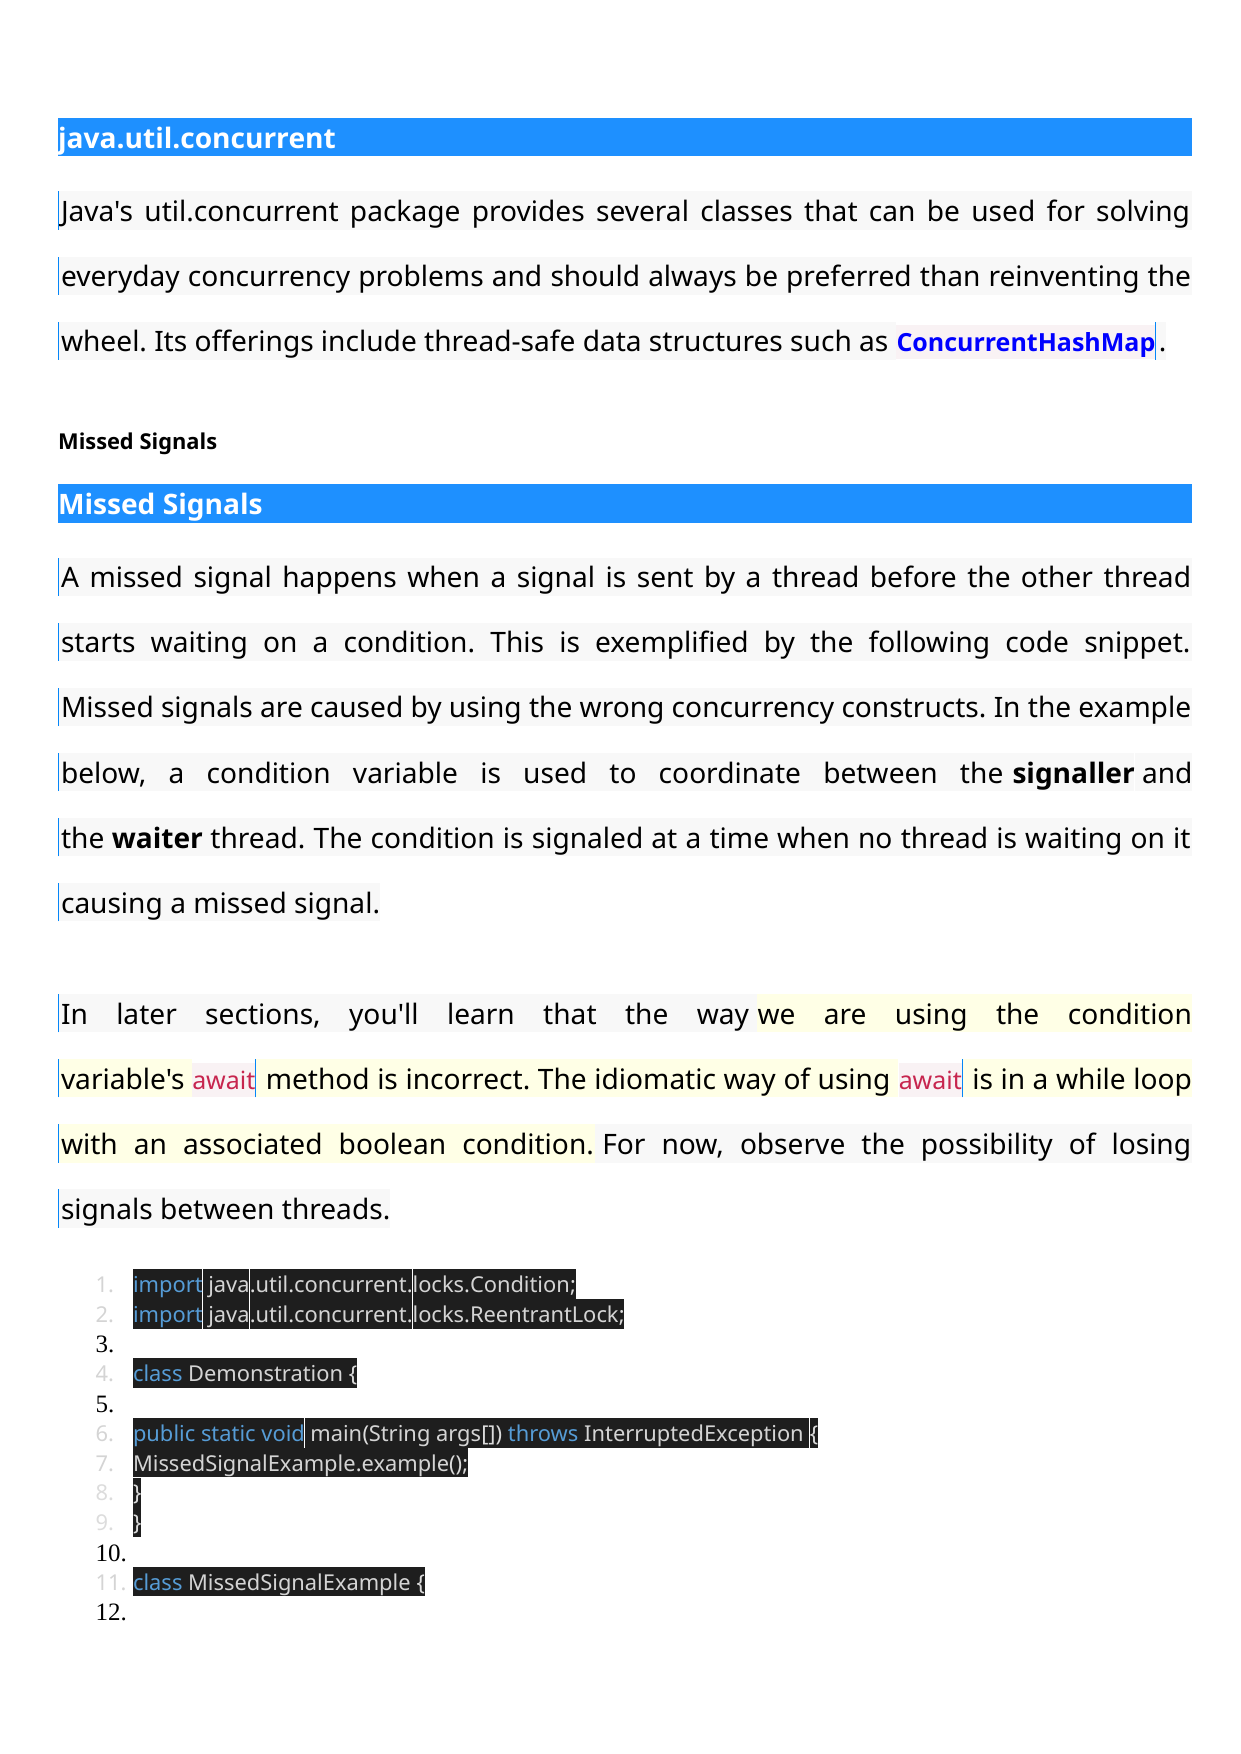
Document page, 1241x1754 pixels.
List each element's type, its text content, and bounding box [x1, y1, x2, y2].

list class Demonstration { [95, 1358, 1192, 1388]
list import java.util.concurrent.locks.Condition; [95, 1269, 1192, 1299]
list import java.util.concurrent.locks.ReentrantLock; [95, 1299, 1192, 1329]
text Java's util.concurrent package provides several classes that can be used for solving everyday concurrency problems and should always be preferred than reinventing the wheel. Its offerings include thread-safe data structures such as ConcurrentHashMap. [58, 191, 1192, 360]
list public static void main(String args[]) throws InterruptedException { [95, 1418, 1192, 1448]
text A missed signal happens when a signal is sent by a thread before the other thread starts waiting on a condition. This is exemplified by the following code snippet. Missed signals are caused by using the wrong concurrency constructs. In the example below, a condition variable is used to coordinate between the signaller and the waiter thread. The condition is signaled at a time when no thread is waiting on it causing a missed signal. [58, 558, 1192, 921]
list } [95, 1477, 1192, 1507]
list class MissedSignalExample { [95, 1567, 1192, 1596]
list } [95, 1507, 1192, 1537]
subtitle Missed Signals [58, 484, 1192, 523]
text In later sections, you'll learn that the way we are using the condition variable's await method is incorrect. The idiomatic way of using await is in a while loop with an associated boolean condition. For now, observe the possibility of losing signals between threads. [58, 994, 1192, 1228]
subtitle java.util.concurrent [58, 118, 1192, 156]
list MissedSignalExample.example(); [95, 1448, 1192, 1477]
subtitle Missed Signals [58, 426, 1192, 456]
